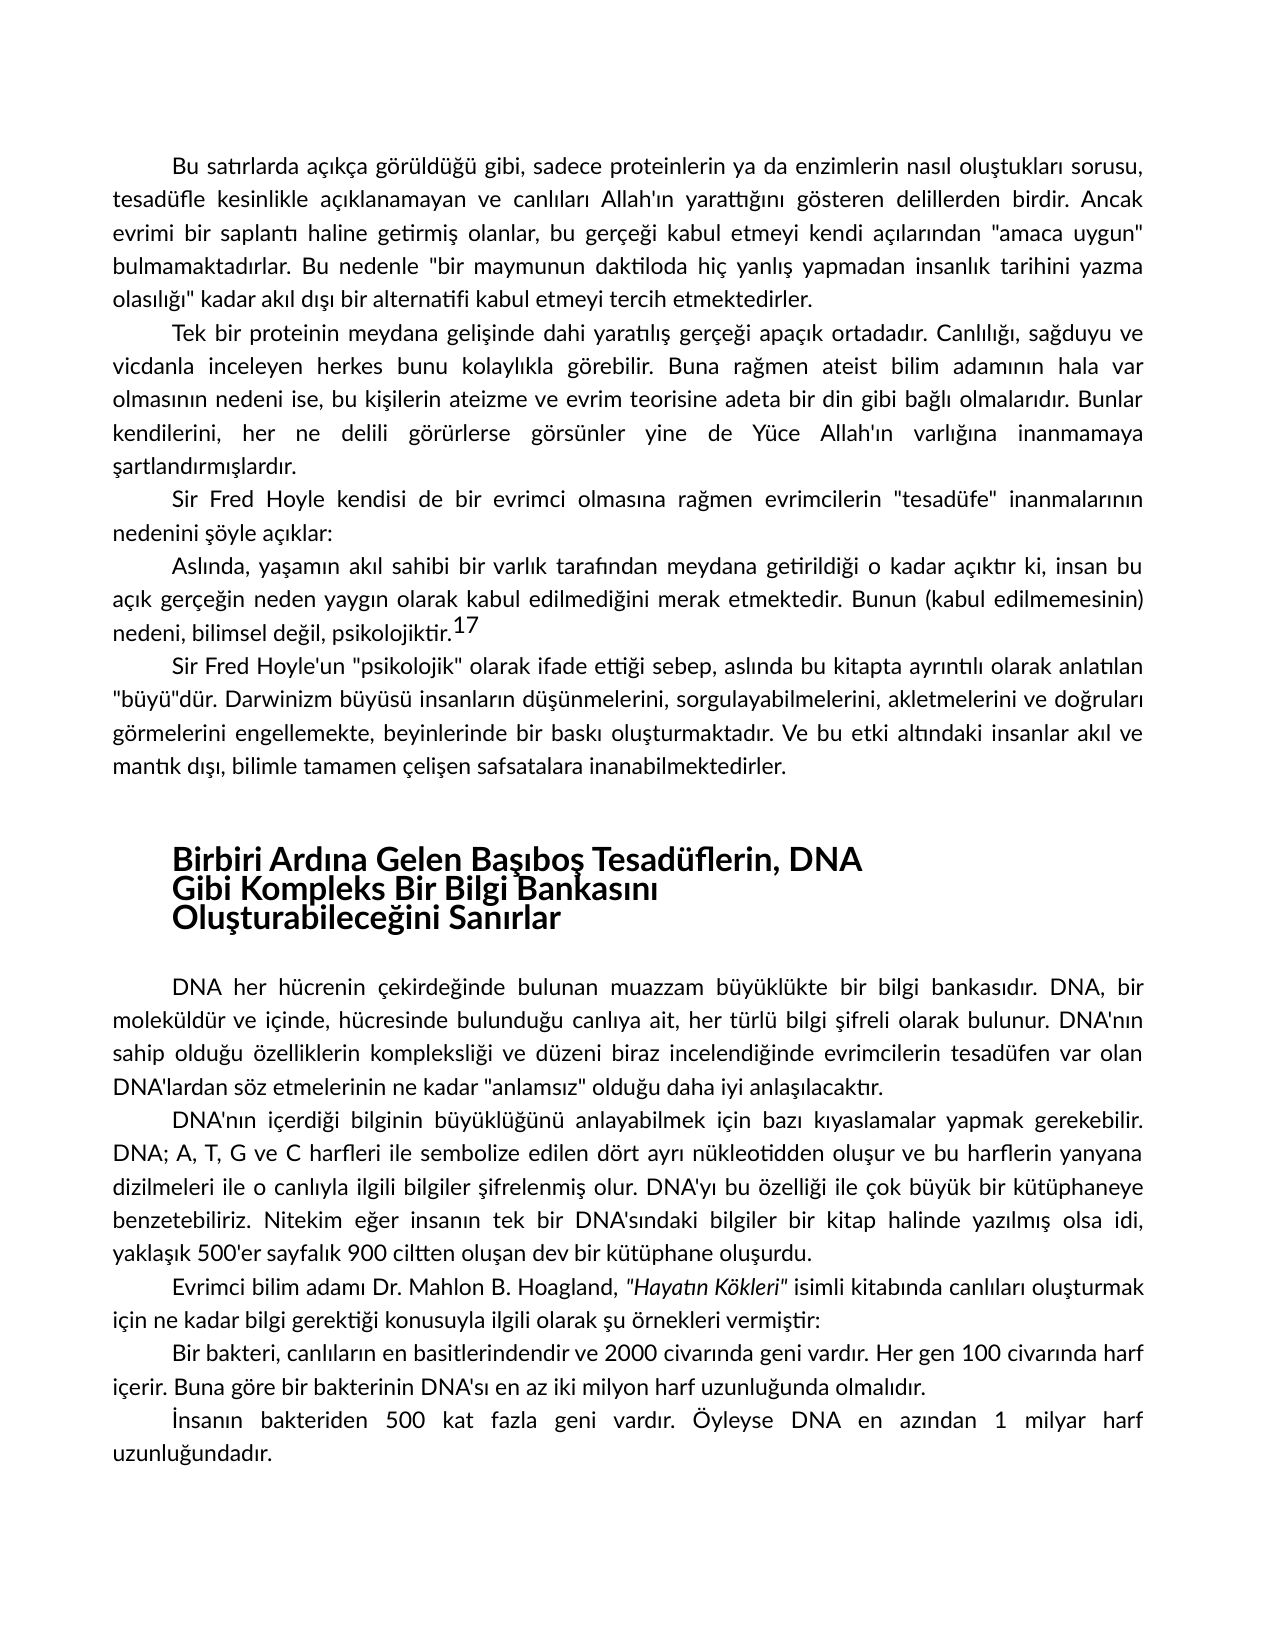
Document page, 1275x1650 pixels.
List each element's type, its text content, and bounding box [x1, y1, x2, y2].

text Birbiri Ardına Gelen Başıboş Tesadüflerin, DNA [112, 848, 1145, 877]
text Oluşturabileceğini Sanırlar [112, 906, 1145, 935]
text Sir Fred Hoyle'un "psikolojik" olarak ifade ettiği sebep, aslında bu kitapta ayrıntılı olarak anlatılan "büyü"dür. Darwinizm büyüsü insanların düşünmelerini, sorgulayabilmelerini, akletmelerini ve doğruları görmelerini engellemekte, beyinlerinde bir baskı oluşturmaktadır. Ve bu etki altındaki insanlar akıl ve mantık dışı, bilimle tamamen çelişen safsatalara inanabilmektedirler. [112, 648, 1145, 781]
text Bir bakteri, canlıların en basitlerindendir ve 2000 civarında geni vardır. Her gen 100 civarında harf içerir. Buna göre bir bakterinin DNA'sı en az iki milyon harf uzunluğunda olmalıdır. [112, 1335, 1145, 1402]
text Gibi Kompleks Bir Bilgi Bankasını [112, 877, 1145, 906]
text Aslında, yaşamın akıl sahibi bir varlık tarafından meydana getirildiği o kadar açıktır ki, insan bu açık gerçeğin neden yaygın olarak kabul edilmediğini merak etmektedir. Bunun (kabul edilmemesinin) nedeni, bilimsel değil, psikolojiktir.17 [112, 548, 1145, 648]
text DNA'nın içerdiği bilginin büyüklüğünü anlayabilmek için bazı kıyaslamalar yapmak gerekebilir. DNA; A, T, G ve C harfleri ile sembolize edilen dört ayrı nükleotidden oluşur ve bu harflerin yanyana dizilmeleri ile o canlıyla ilgili bilgiler şifrelenmiş olur. DNA'yı bu özelliği ile çok büyük bir kütüphaneye benzetebiliriz. Nitekim eğer insanın tek bir DNA'sındaki bilgiler bir kitap halinde yazılmış olsa idi, yaklaşık 500'er sayfalık 900 ciltten oluşan dev bir kütüphane oluşurdu. [112, 1102, 1145, 1268]
text Sir Fred Hoyle kendisi de bir evrimci olmasına rağmen evrimcilerin "tesadüfe" inanmalarının nedenini şöyle açıklar: [112, 481, 1145, 548]
text Evrimci bilim adamı Dr. Mahlon B. Hoagland, "Hayatın Kökleri" isimli kitabında canlıları oluşturmak için ne kadar bilgi gerektiği konusuyla ilgili olarak şu örnekleri vermiştir: [112, 1268, 1145, 1335]
text İnsanın bakteriden 500 kat fazla geni vardır. Öyleyse DNA en azından 1 milyar harf uzunluğundadır. [112, 1402, 1145, 1468]
text DNA her hücrenin çekirdeğinde bulunan muazzam büyüklükte bir bilgi bankasıdır. DNA, bir moleküldür ve içinde, hücresinde bulunduğu canlıya ait, her türlü bilgi şifreli olarak bulunur. DNA'nın sahip olduğu özelliklerin kompleksliği ve düzeni biraz incelendiğinde evrimcilerin tesadüfen var olan DNA'lardan söz etmelerinin ne kadar "anlamsız" olduğu daha iyi anlaşılacaktır. [112, 968, 1145, 1102]
text Bu satırlarda açıkça görüldüğü gibi, sadece proteinlerin ya da enzimlerin nasıl oluştukları sorusu, tesadüfle kesinlikle açıklanamayan ve canlıları Allah'ın yarattığını gösteren delillerden birdir. Ancak evrimi bir saplantı haline getirmiş olanlar, bu gerçeği kabul etmeyi kendi açılarından "amaca uygun" bulmamaktadırlar. Bu nedenle "bir maymunun daktiloda hiç yanlış yapmadan insanlık tarihini yazma olasılığı" kadar akıl dışı bir alternatifi kabul etmeyi tercih etmektedirler. [112, 148, 1145, 314]
text Tek bir proteinin meydana gelişinde dahi yaratılış gerçeği apaçık ortadadır. Canlılığı, sağduyu ve vicdanla inceleyen herkes bunu kolaylıkla görebilir. Buna rağmen ateist bilim adamının hala var olmasının nedeni ise, bu kişilerin ateizme ve evrim teorisine adeta bir din gibi bağlı olmalarıdır. Bunlar kendilerini, her ne delili görürlerse görsünler yine de Yüce Allah'ın varlığına inanmamaya şartlandırmışlardır. [112, 314, 1145, 481]
